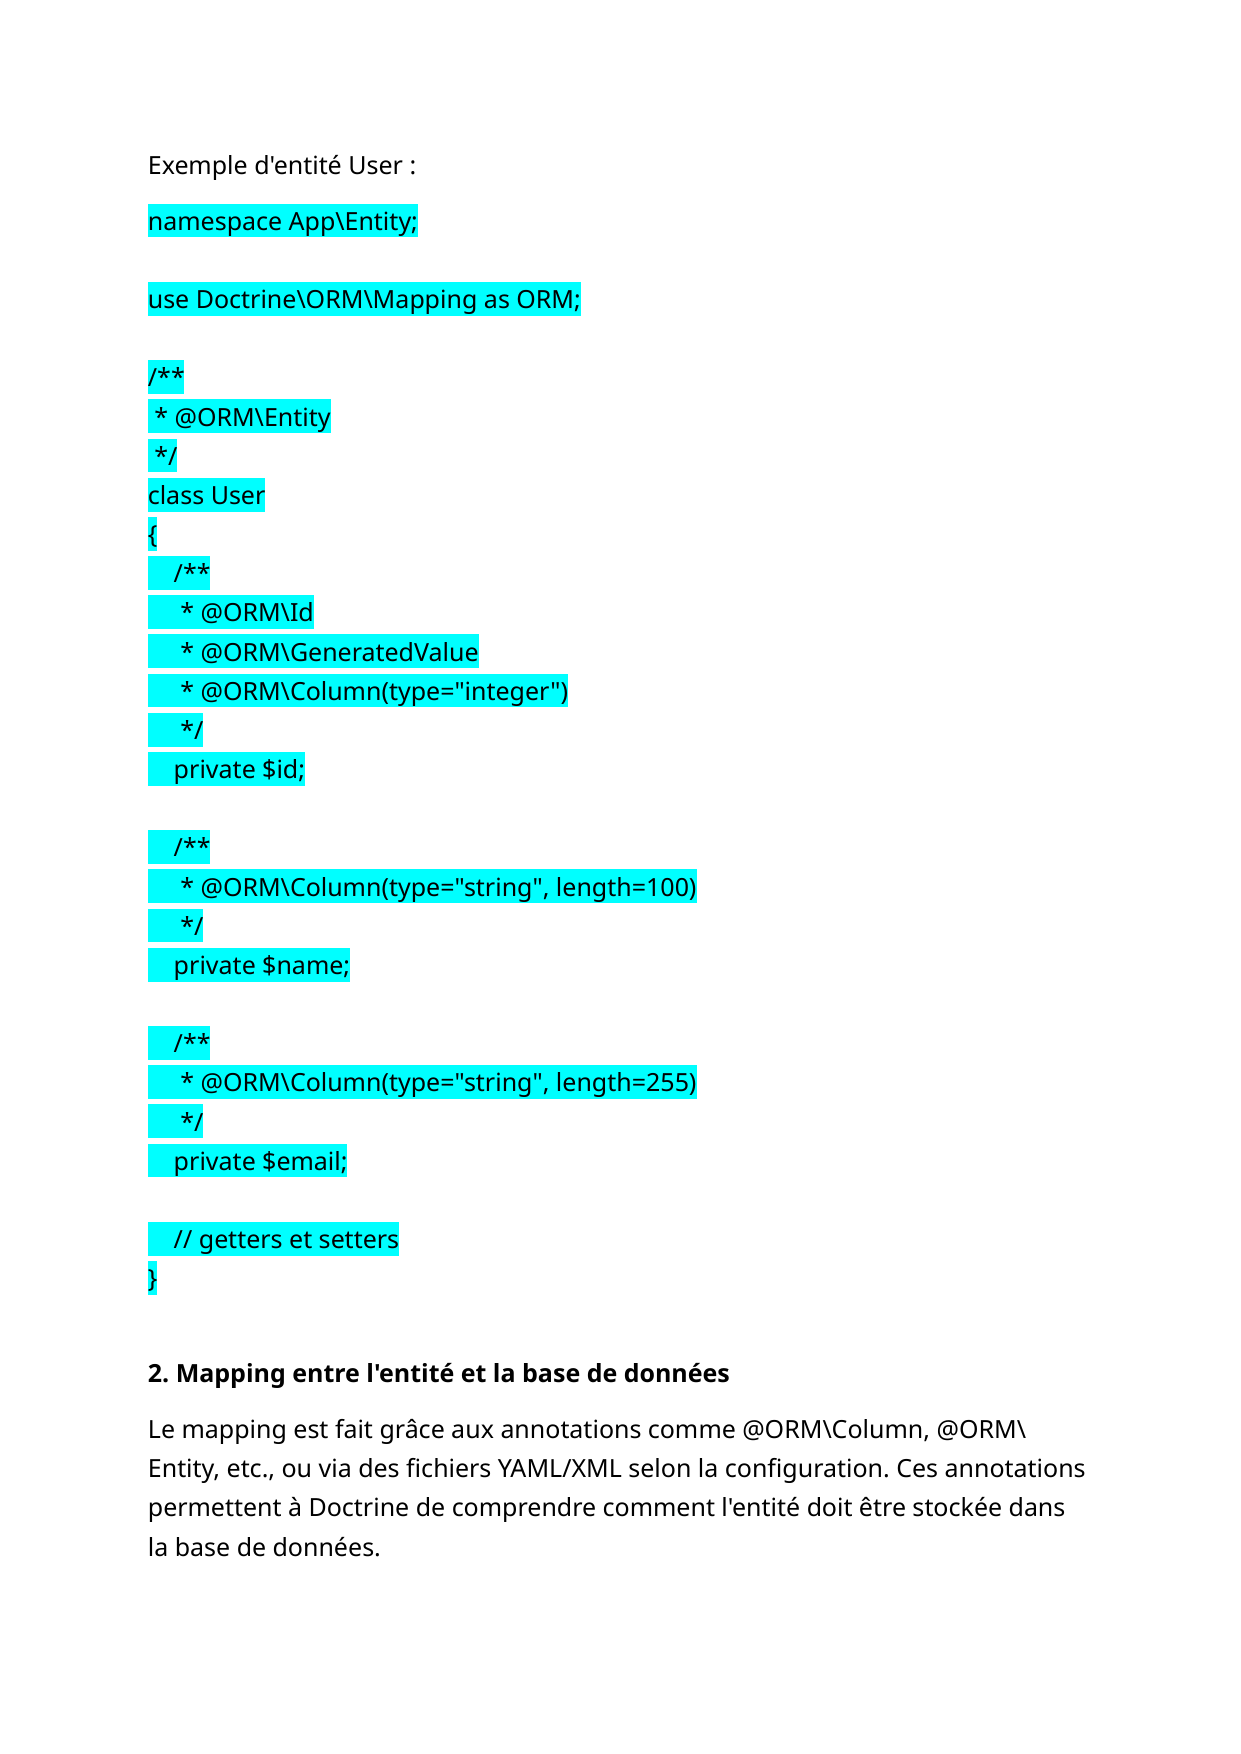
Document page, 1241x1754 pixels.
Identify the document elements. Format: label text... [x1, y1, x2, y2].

text */ [148, 438, 1093, 472]
text */ [148, 1104, 1093, 1138]
text // getters et setters [148, 1222, 1093, 1256]
text * @ORM\Id [148, 595, 1093, 629]
text namespace App\Entity; [148, 203, 1093, 237]
text use Doctrine\ORM\Mapping as ORM; [148, 282, 1093, 316]
text /** [148, 360, 1093, 394]
text * @ORM\Column(type="string", length=255) [148, 1065, 1093, 1099]
text * @ORM\GeneratedValue [148, 634, 1093, 668]
text * @ORM\Column(type="integer") [148, 673, 1093, 707]
text /** [148, 1026, 1093, 1060]
text 2. Mapping entre l'entité et la base de données [148, 1356, 1093, 1390]
text /** [148, 830, 1093, 864]
text Le mapping est fait grâce aux annotations comme @ORM\Column, @ORM\Entity, etc., ou via des fichiers YAML/XML selon la configuration. Ces annotations permettent à Doctrine de comprendre comment l'entité doit être stockée dans la base de données. [148, 1412, 1093, 1563]
text class User [148, 478, 1093, 512]
text } [148, 1261, 1093, 1295]
text */ [148, 908, 1093, 942]
text */ [148, 713, 1093, 747]
text * @ORM\Entity [148, 399, 1093, 433]
text * @ORM\Column(type="string", length=100) [148, 869, 1093, 903]
text private $id; [148, 752, 1093, 786]
text private $name; [148, 948, 1093, 982]
text { [148, 517, 1093, 551]
text private $email; [148, 1143, 1093, 1177]
text /** [148, 556, 1093, 590]
text Exemple d'entité User : [148, 148, 1093, 182]
